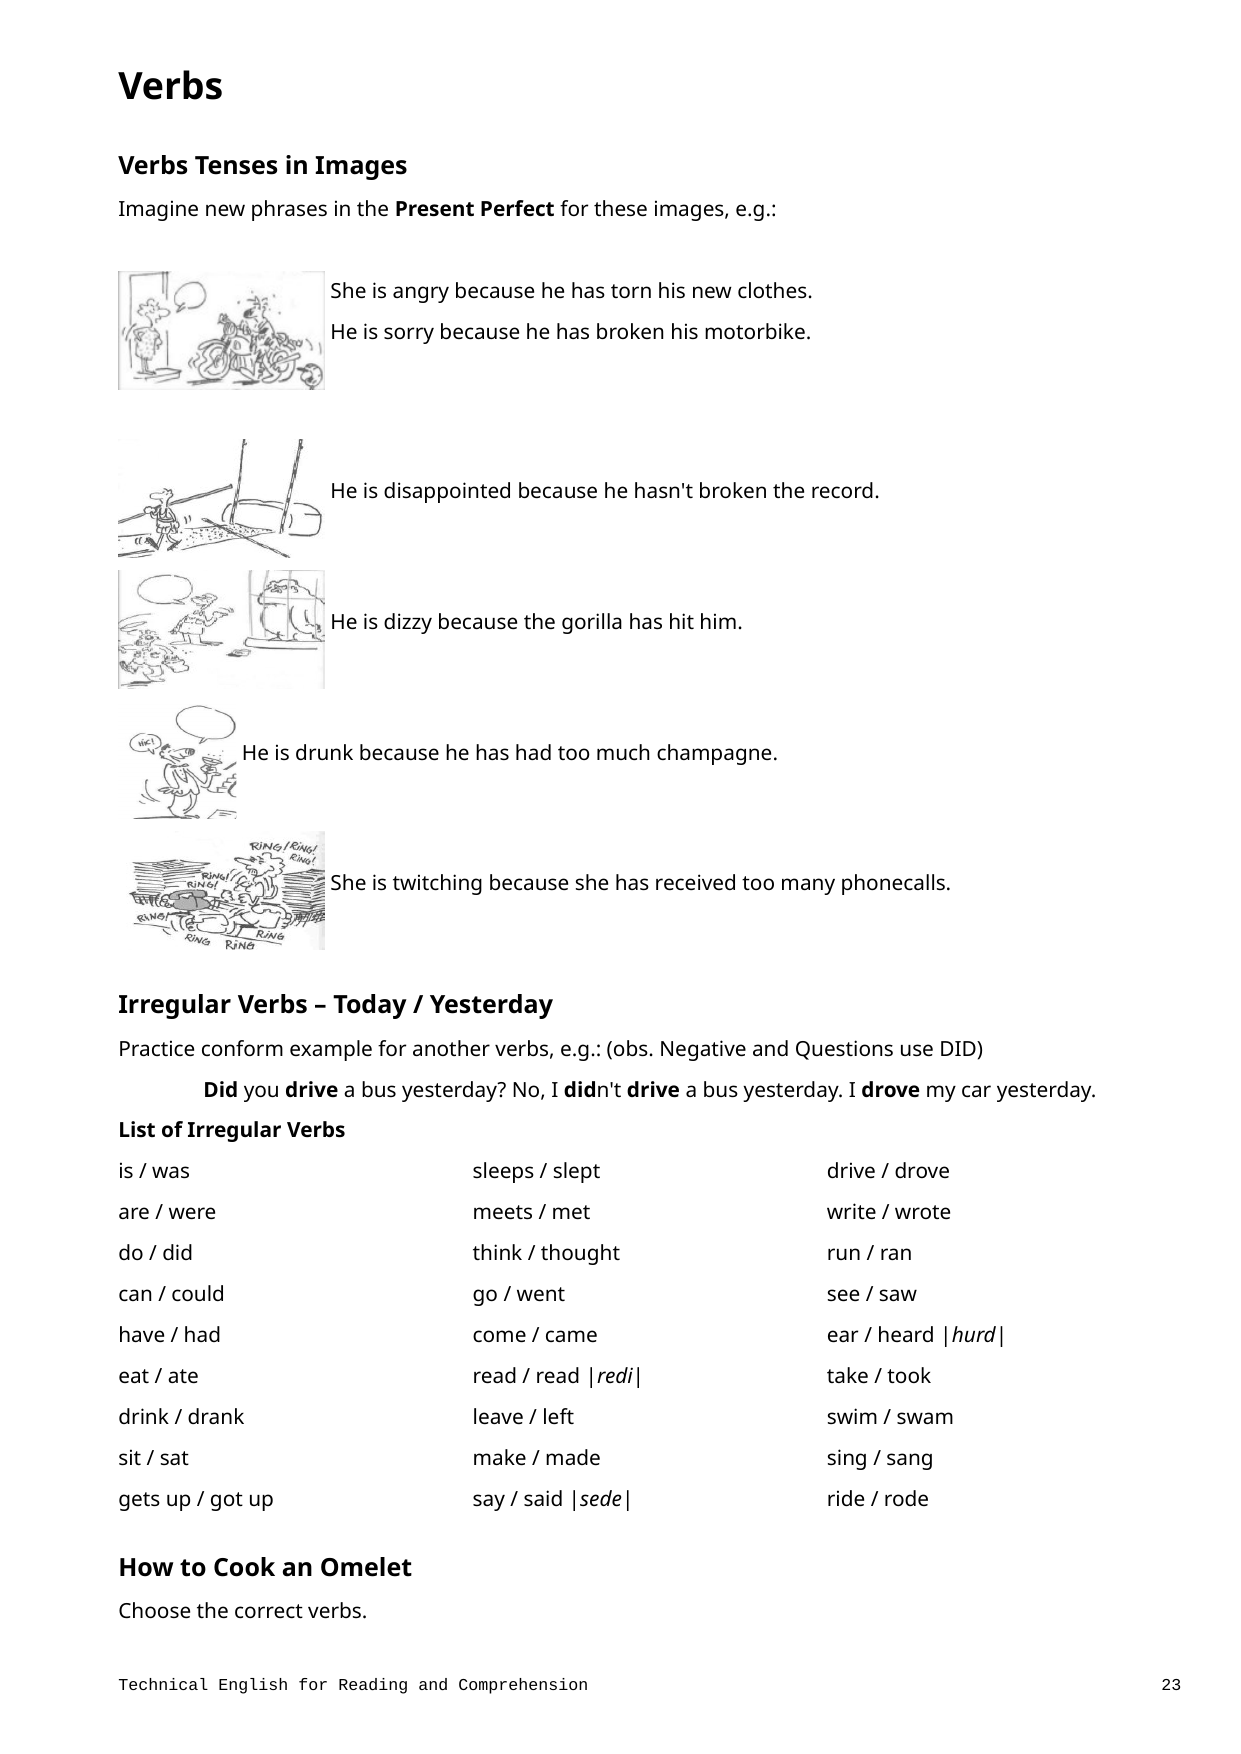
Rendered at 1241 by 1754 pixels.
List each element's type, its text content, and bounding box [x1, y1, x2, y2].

picture [118, 701, 237, 819]
text say / said |sede| [472, 1484, 827, 1512]
text drive / drove [827, 1157, 1181, 1185]
text read / read |redi| [472, 1361, 827, 1390]
picture [118, 439, 325, 558]
text sit / sat [118, 1443, 472, 1472]
text is / was [118, 1157, 472, 1185]
text write / wrote [827, 1197, 1181, 1226]
text can / could [118, 1279, 472, 1308]
text see / saw [827, 1279, 1181, 1308]
text gets up / got up [118, 1484, 472, 1512]
subtitle Irregular Verbs – Today / Yesterday [118, 987, 1181, 1021]
text leave / left [472, 1402, 827, 1431]
picture [118, 831, 325, 950]
text go / went [472, 1279, 827, 1308]
text Choose the correct verbs. [118, 1597, 1181, 1625]
text Did you drive a bus yesterday? No, I didn't drive a bus yesterday. I drove my car yesterday. [118, 1075, 1181, 1103]
text have / had [118, 1320, 472, 1349]
text She is twitching because she has received too many phonecalls. [325, 832, 1181, 950]
text Imagine new phrases in the Present Perfect for these images, e.g.: [118, 194, 1181, 222]
text Practice conform example for another verbs, e.g.: (obs. Negative and Questions use DID) [118, 1034, 1181, 1062]
text He is dizzy because the gorilla has hit him. [325, 570, 1181, 688]
text are / were [118, 1197, 472, 1226]
text eat / ate [118, 1361, 472, 1390]
text He is sorry because he has broken his motorbike. [325, 317, 1181, 345]
text List of Irregular Verbs [118, 1116, 1181, 1144]
text think / thought [472, 1238, 827, 1267]
subtitle Verbs [118, 59, 1181, 110]
text sing / sang [827, 1443, 1181, 1472]
text He is drunk because he has had too much champagne. [237, 701, 1181, 819]
text ride / rode [827, 1484, 1181, 1512]
picture [118, 271, 325, 390]
text do / did [118, 1238, 472, 1267]
text He is disappointed because he hasn't broken the record. [325, 440, 1181, 558]
text She is angry because he has torn his new clothes. [325, 276, 1181, 304]
text sleeps / slept [472, 1157, 827, 1185]
text drink / drank [118, 1402, 472, 1431]
text swim / swam [827, 1402, 1181, 1431]
text run / ran [827, 1238, 1181, 1267]
subtitle How to Cook an Omelet [118, 1550, 1181, 1584]
text make / made [472, 1443, 827, 1472]
text come / came [472, 1320, 827, 1349]
subtitle Verbs Tenses in Images [118, 147, 1181, 182]
text meets / met [472, 1197, 827, 1226]
picture [118, 570, 325, 689]
text ear / heard |hurd| [827, 1320, 1181, 1349]
text take / took [827, 1361, 1181, 1390]
